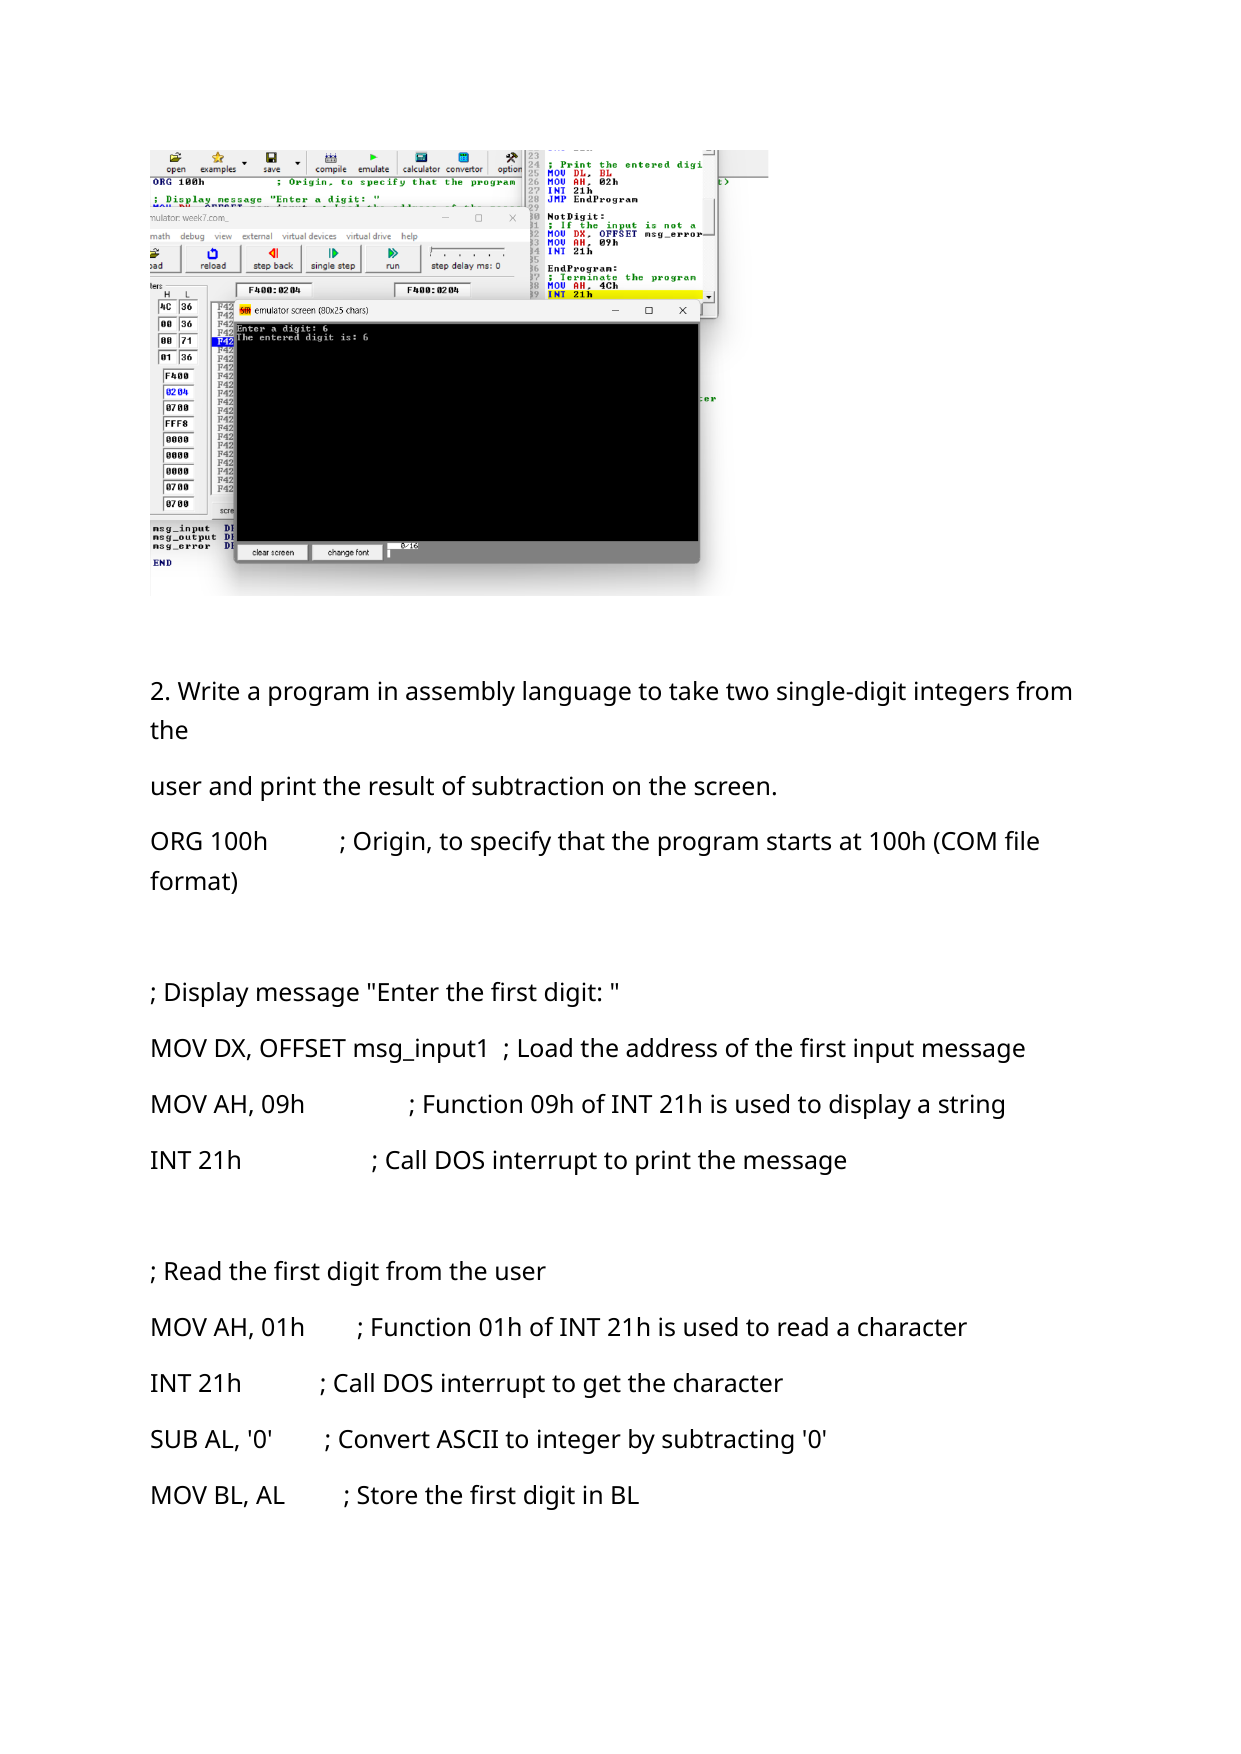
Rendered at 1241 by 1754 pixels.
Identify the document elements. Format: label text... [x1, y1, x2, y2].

text MOV BL, AL ; Store the first digit in BL [150, 1477, 1090, 1511]
text ; Display message "Enter the first digit: " [150, 975, 1090, 1009]
text INT 21h ; Call DOS interrupt to get the character [150, 1366, 1090, 1400]
text user and print the result of subtraction on the screen. [150, 768, 1090, 802]
text ; Read the first digit from the user [150, 1254, 1090, 1288]
text INT 21h ; Call DOS interrupt to print the message [150, 1142, 1090, 1176]
text MOV DX, OFFSET msg_input1 ; Load the address of the first input message [150, 1031, 1090, 1065]
text SUB AL, '0' ; Convert ASCII to integer by subtracting '0' [150, 1422, 1090, 1456]
text MOV AH, 09h ; Function 09h of INT 21h is used to display a string [150, 1087, 1090, 1121]
text ORG 100h ; Origin, to specify that the program starts at 100h (COM file format) [150, 824, 1090, 897]
text MOV AH, 01h ; Function 01h of INT 21h is used to read a character [150, 1310, 1090, 1344]
text 2. Write a program in assembly language to take two single-digit integers from the [150, 673, 1090, 746]
